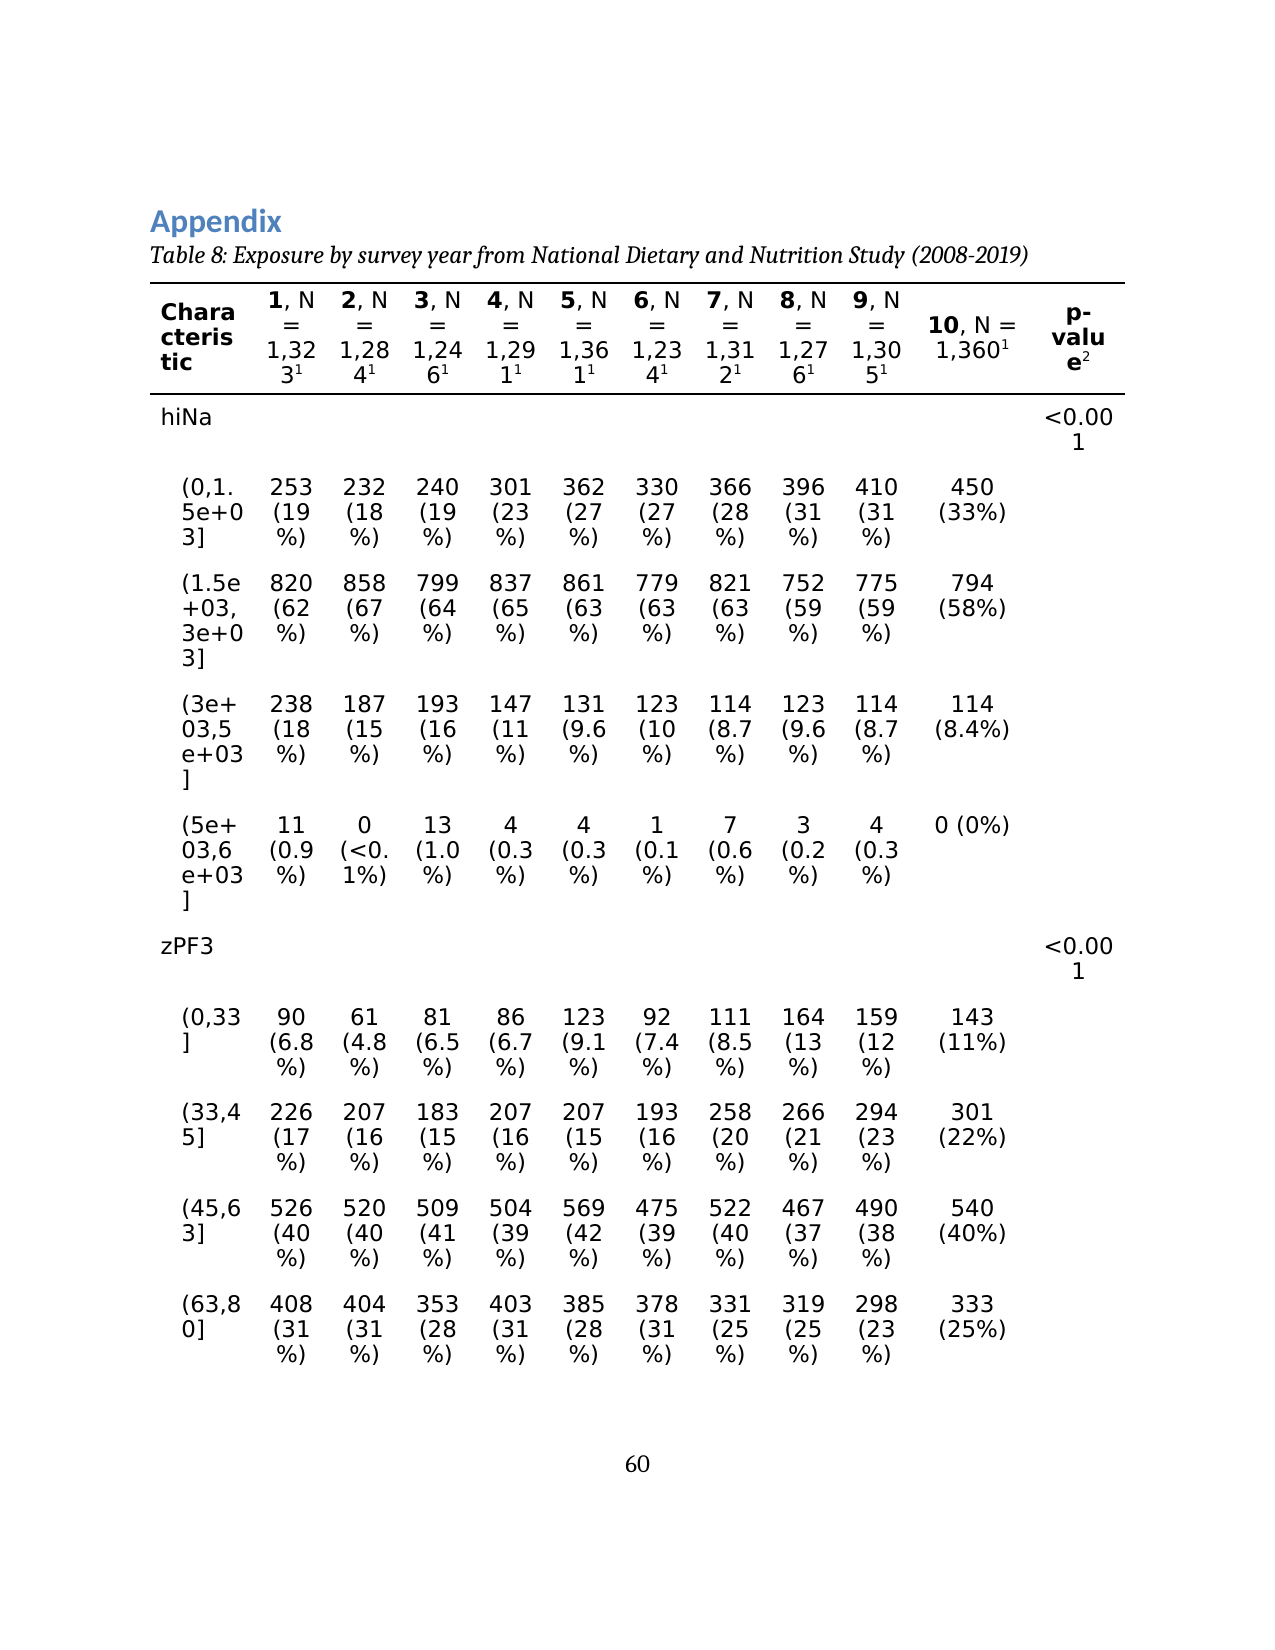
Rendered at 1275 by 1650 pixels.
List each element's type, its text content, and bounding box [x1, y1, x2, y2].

table_cell [694, 395, 767, 465]
table_cell [1032, 465, 1125, 561]
table_cell [474, 924, 547, 994]
table_cell 331 (25%) [694, 1282, 767, 1378]
table_cell 799 (64%) [401, 561, 474, 682]
table_cell 520 (40%) [328, 1186, 401, 1282]
table_cell 159 (12%) [840, 995, 913, 1090]
table_cell 490 (38%) [840, 1186, 913, 1282]
table_cell 378 (31%) [620, 1282, 693, 1378]
table_cell [1032, 682, 1125, 803]
table_cell [1032, 1282, 1125, 1378]
table_cell 410 (31%) [840, 465, 913, 561]
table_header Characteristic [150, 284, 254, 392]
table_cell 90 (6.8%) [255, 995, 328, 1090]
table_cell 143 (11%) [913, 995, 1032, 1090]
table_cell 183 (15%) [401, 1090, 474, 1186]
table_cell [328, 924, 401, 994]
table_cell [547, 395, 620, 465]
table_header 9, N = 1,3051 [840, 284, 913, 392]
table_cell 319 (25%) [767, 1282, 840, 1378]
table_cell 4 (0.3%) [840, 803, 913, 924]
table_cell [840, 395, 913, 465]
table_cell 467 (37%) [767, 1186, 840, 1282]
table_cell (0,33] [150, 995, 254, 1090]
table_header 4, N = 1,2911 [474, 284, 547, 392]
table_cell 253 (19%) [255, 465, 328, 561]
table_cell 366 (28%) [694, 465, 767, 561]
table_cell 526 (40%) [255, 1186, 328, 1282]
table_cell (1.5e+03,3e+03] [150, 561, 254, 682]
table_cell 131 (9.6%) [547, 682, 620, 803]
table_cell 266 (21%) [767, 1090, 840, 1186]
table_cell (3e+03,5e+03] [150, 682, 254, 803]
table_header p-value2 [1032, 284, 1125, 392]
table_cell 207 (16%) [328, 1090, 401, 1186]
table_cell 86 (6.7%) [474, 995, 547, 1090]
table_cell (63,80] [150, 1282, 254, 1378]
table_cell 820 (62%) [255, 561, 328, 682]
table_cell 7 (0.6%) [694, 803, 767, 924]
text Table 8: Exposure by survey year from National Dietary and Nutrition Study (2008-2019) [150, 241, 1125, 269]
table_cell (45,63] [150, 1186, 254, 1282]
table_cell 0 (0%) [913, 803, 1032, 924]
table_cell 114 (8.7%) [694, 682, 767, 803]
table_cell 238 (18%) [255, 682, 328, 803]
table_header 10, N = 1,3601 [913, 284, 1032, 392]
table_cell [620, 924, 693, 994]
table_cell 837 (65%) [474, 561, 547, 682]
table_header 6, N = 1,2341 [620, 284, 693, 392]
table_cell [401, 924, 474, 994]
table_cell 13 (1.0%) [401, 803, 474, 924]
table_cell (0,1.5e+03] [150, 465, 254, 561]
table_cell [767, 395, 840, 465]
table_cell 333 (25%) [913, 1282, 1032, 1378]
table_cell [547, 924, 620, 994]
table_cell [694, 924, 767, 994]
table_cell 240 (19%) [401, 465, 474, 561]
table_cell 861 (63%) [547, 561, 620, 682]
table_cell 81 (6.5%) [401, 995, 474, 1090]
table_cell [255, 395, 328, 465]
table_cell 1 (0.1%) [620, 803, 693, 924]
table_cell 0 (<0.1%) [328, 803, 401, 924]
table_cell 858 (67%) [328, 561, 401, 682]
table_cell 385 (28%) [547, 1282, 620, 1378]
table_cell 752 (59%) [767, 561, 840, 682]
table_cell [767, 924, 840, 994]
table_header 2, N = 1,2841 [328, 284, 401, 392]
table_cell [913, 924, 1032, 994]
table_cell (5e+03,6e+03] [150, 803, 254, 924]
table_header 5, N = 1,3611 [547, 284, 620, 392]
table_cell 123 (9.1%) [547, 995, 620, 1090]
table_cell 123 (9.6%) [767, 682, 840, 803]
table_cell [1032, 1186, 1125, 1282]
table_cell hiNa [150, 395, 254, 465]
table_cell [620, 395, 693, 465]
table_cell 226 (17%) [255, 1090, 328, 1186]
table_cell 258 (20%) [694, 1090, 767, 1186]
table_cell 396 (31%) [767, 465, 840, 561]
table_cell <0.001 [1032, 924, 1125, 994]
table_cell 207 (16%) [474, 1090, 547, 1186]
table_cell 475 (39%) [620, 1186, 693, 1282]
table_cell 450 (33%) [913, 465, 1032, 561]
table_cell 164 (13%) [767, 995, 840, 1090]
table_cell 123 (10%) [620, 682, 693, 803]
table_cell 4 (0.3%) [547, 803, 620, 924]
table_cell 403 (31%) [474, 1282, 547, 1378]
table_cell [1032, 1090, 1125, 1186]
table_cell 4 (0.3%) [474, 803, 547, 924]
table_cell [1032, 561, 1125, 682]
table_cell 330 (27%) [620, 465, 693, 561]
table_cell 114 (8.7%) [840, 682, 913, 803]
table_cell [1032, 803, 1125, 924]
table_header 3, N = 1,2461 [401, 284, 474, 392]
table_cell 147 (11%) [474, 682, 547, 803]
subtitle Appendix [150, 200, 1125, 241]
table_cell 301 (22%) [913, 1090, 1032, 1186]
table_cell 301 (23%) [474, 465, 547, 561]
table_cell 207 (15%) [547, 1090, 620, 1186]
table_cell 509 (41%) [401, 1186, 474, 1282]
table_cell [1032, 995, 1125, 1090]
table_cell 779 (63%) [620, 561, 693, 682]
table_cell [328, 395, 401, 465]
table_cell 92 (7.4%) [620, 995, 693, 1090]
table_cell 569 (42%) [547, 1186, 620, 1282]
table_cell 821 (63%) [694, 561, 767, 682]
table_header 1, N = 1,3231 [255, 284, 328, 392]
table_cell 404 (31%) [328, 1282, 401, 1378]
table_cell 193 (16%) [401, 682, 474, 803]
table_cell 232 (18%) [328, 465, 401, 561]
table_cell zPF3 [150, 924, 254, 994]
table_cell 540 (40%) [913, 1186, 1032, 1282]
table_header 8, N = 1,2761 [767, 284, 840, 392]
table_cell 362 (27%) [547, 465, 620, 561]
table_cell 522 (40%) [694, 1186, 767, 1282]
table_cell 61 (4.8%) [328, 995, 401, 1090]
table_cell 294 (23%) [840, 1090, 913, 1186]
table_cell 775 (59%) [840, 561, 913, 682]
table_cell 193 (16%) [620, 1090, 693, 1186]
table_cell 504 (39%) [474, 1186, 547, 1282]
table_cell (33,45] [150, 1090, 254, 1186]
table_cell 187 (15%) [328, 682, 401, 803]
table_cell [840, 924, 913, 994]
table_cell <0.001 [1032, 395, 1125, 465]
table_cell 11 (0.9%) [255, 803, 328, 924]
table_cell [474, 395, 547, 465]
table_cell 794 (58%) [913, 561, 1032, 682]
table_cell 353 (28%) [401, 1282, 474, 1378]
table_cell 298 (23%) [840, 1282, 913, 1378]
table_cell [401, 395, 474, 465]
table_cell [913, 395, 1032, 465]
table_cell 111 (8.5%) [694, 995, 767, 1090]
table_cell 114 (8.4%) [913, 682, 1032, 803]
table_cell 408 (31%) [255, 1282, 328, 1378]
table_cell 3 (0.2%) [767, 803, 840, 924]
table_header 7, N = 1,3121 [694, 284, 767, 392]
table_cell [255, 924, 328, 994]
